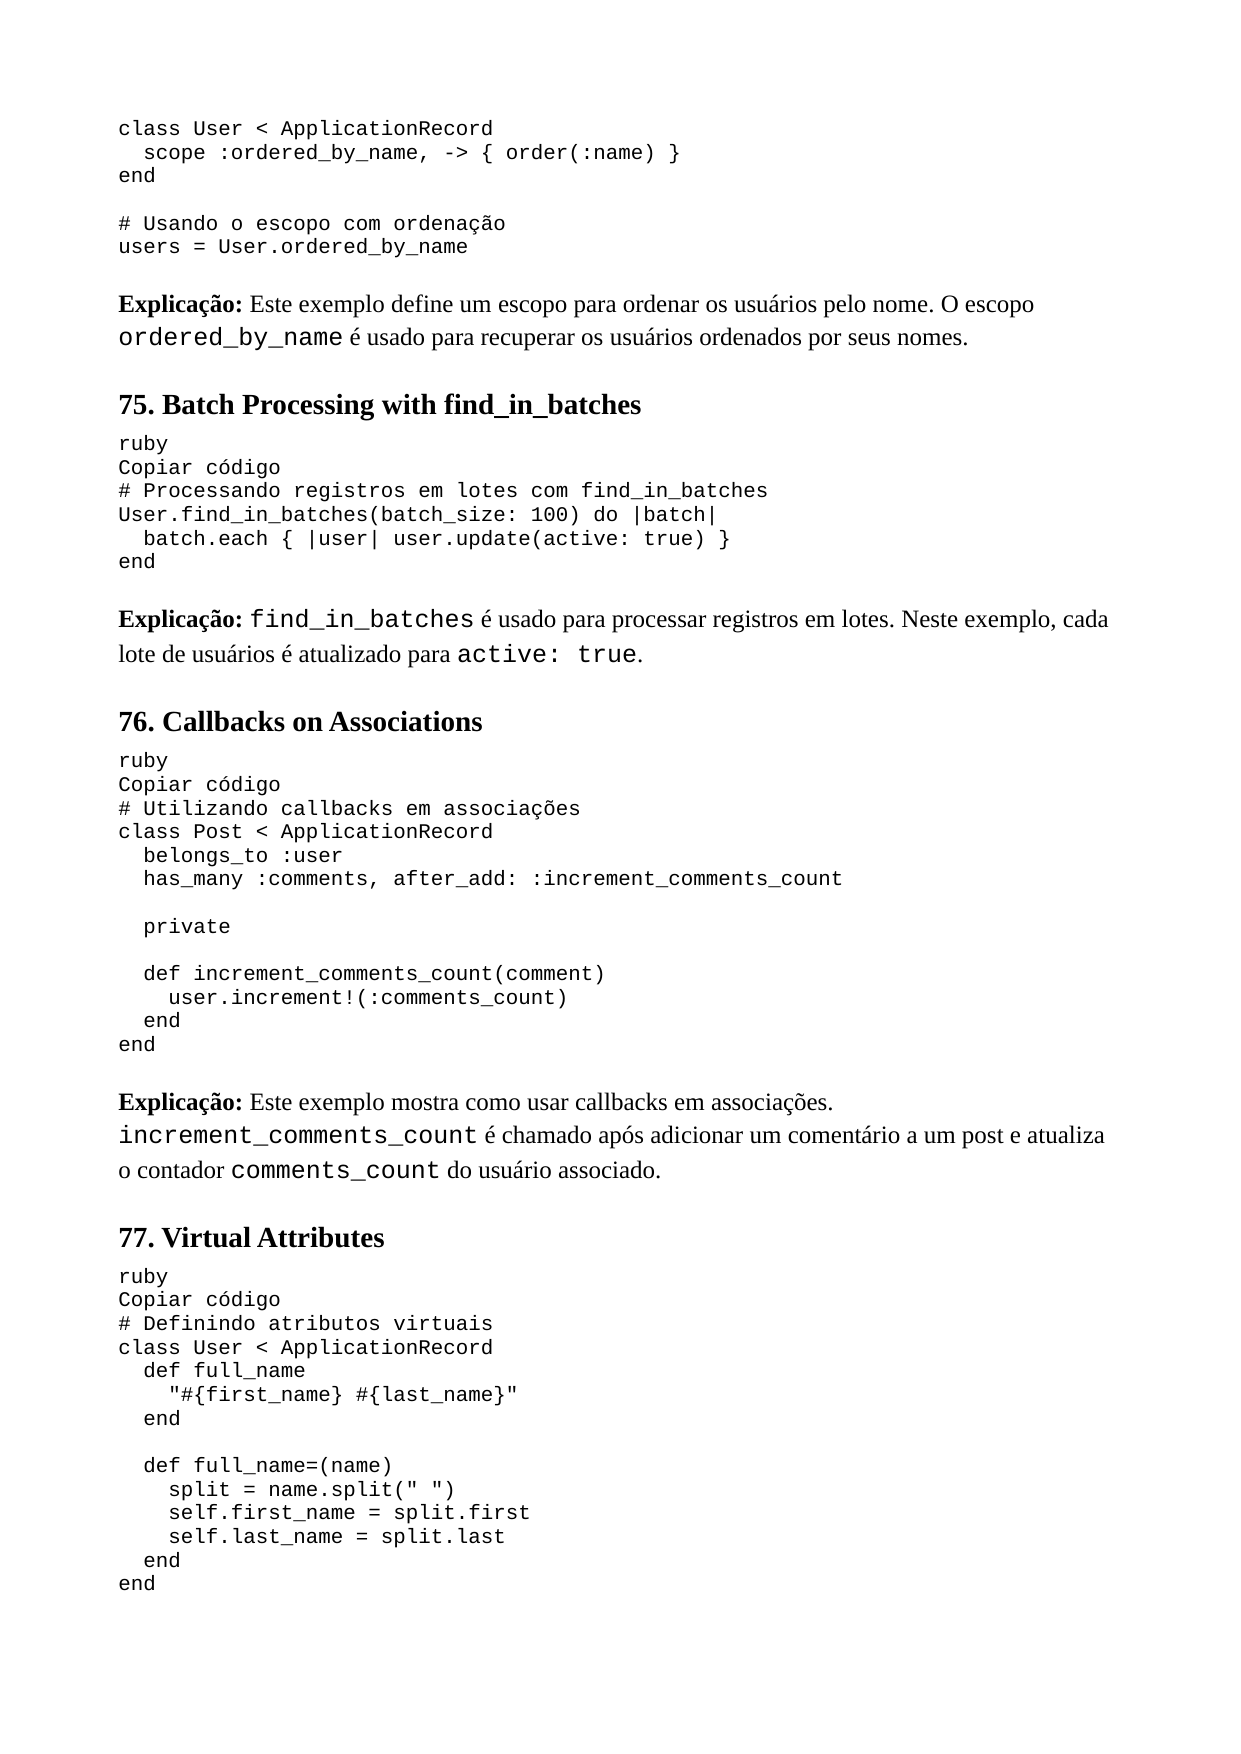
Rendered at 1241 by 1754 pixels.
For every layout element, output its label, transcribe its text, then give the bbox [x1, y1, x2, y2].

text ruby [118, 750, 1122, 774]
text ruby [118, 433, 1122, 457]
text Explicação: Este exemplo mostra como usar callbacks em associações. increment_comments_count é chamado após adicionar um comentário a um post e atualiza o contador comments_count do usuário associado. [118, 1087, 1122, 1186]
text end [118, 1549, 1122, 1573]
text end [118, 551, 1122, 575]
text User.find_in_batches(batch_size: 100) do |batch| [118, 504, 1122, 528]
text self.last_name = split.last [118, 1526, 1122, 1549]
text # Processando registros em lotes com find_in_batches [118, 480, 1122, 504]
text scope :ordered_by_name, -> { order(:name) } [118, 142, 1122, 165]
text end [118, 1408, 1122, 1431]
text Copiar código [118, 774, 1122, 797]
subtitle 76. Callbacks on Associations [118, 704, 1122, 738]
text self.first_name = split.first [118, 1502, 1122, 1526]
text private [118, 916, 1122, 939]
text # Utilizando callbacks em associações [118, 797, 1122, 821]
text end [118, 1010, 1122, 1034]
text end [118, 1573, 1122, 1597]
text "#{first_name} #{last_name}" [118, 1384, 1122, 1408]
text Copiar código [118, 1289, 1122, 1313]
text Copiar código [118, 457, 1122, 480]
text belongs_to :user [118, 845, 1122, 868]
text users = User.ordered_by_name [118, 236, 1122, 260]
text split = name.split(" ") [118, 1479, 1122, 1502]
text class User < ApplicationRecord [118, 118, 1122, 142]
text end [118, 1034, 1122, 1058]
text def full_name [118, 1360, 1122, 1384]
subtitle 75. Batch Processing with find_in_batches [118, 387, 1122, 421]
text end [118, 165, 1122, 189]
text class Post < ApplicationRecord [118, 821, 1122, 845]
text user.increment!(:comments_count) [118, 987, 1122, 1010]
text # Usando o escopo com ordenação [118, 213, 1122, 236]
text # Definindo atributos virtuais [118, 1313, 1122, 1337]
text class User < ApplicationRecord [118, 1337, 1122, 1360]
subtitle 77. Virtual Attributes [118, 1220, 1122, 1253]
text def full_name=(name) [118, 1455, 1122, 1479]
text batch.each { |user| user.update(active: true) } [118, 528, 1122, 551]
text ruby [118, 1266, 1122, 1289]
text def increment_comments_count(comment) [118, 963, 1122, 987]
text has_many :comments, after_add: :increment_comments_count [118, 868, 1122, 892]
text Explicação: Este exemplo define um escopo para ordenar os usuários pelo nome. O escopo ordered_by_name é usado para recuperar os usuários ordenados por seus nomes. [118, 289, 1122, 353]
text Explicação: find_in_batches é usado para processar registros em lotes. Neste exemplo, cada lote de usuários é atualizado para active: true. [118, 604, 1122, 670]
